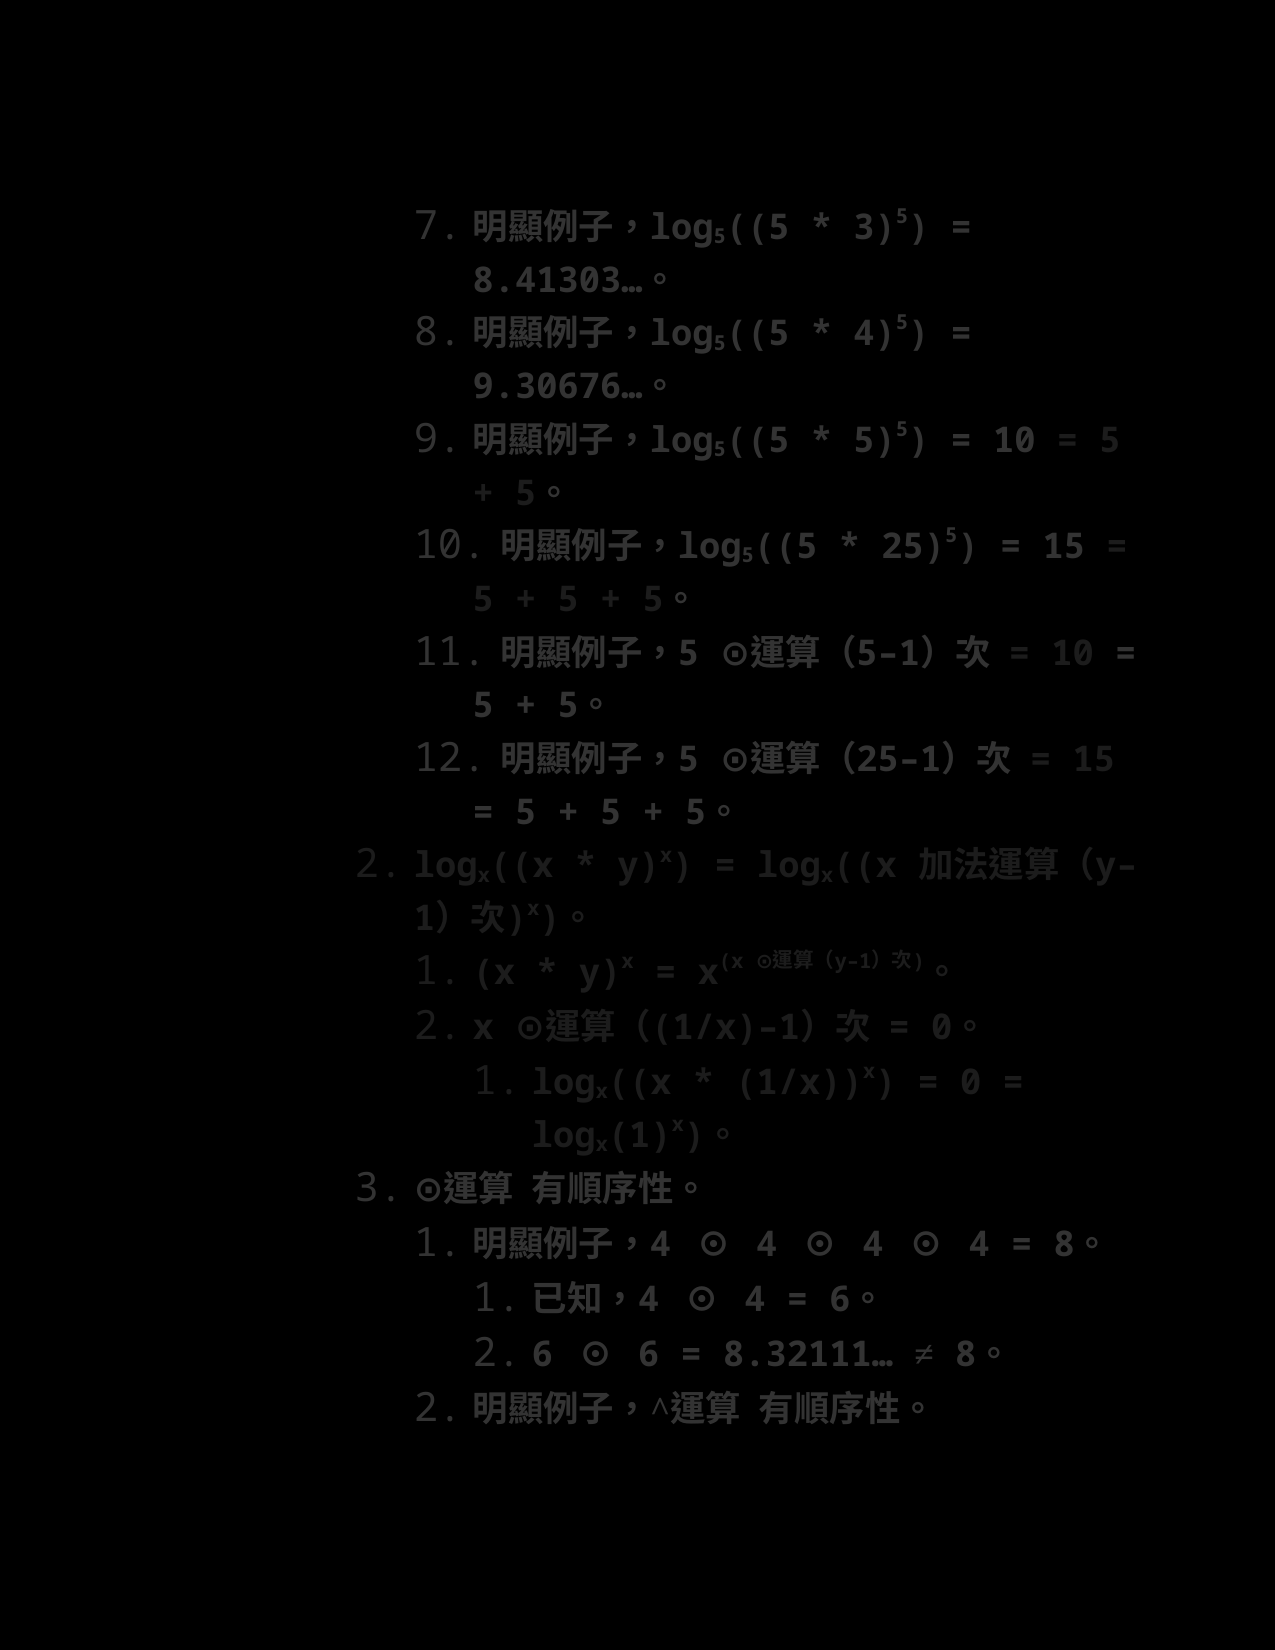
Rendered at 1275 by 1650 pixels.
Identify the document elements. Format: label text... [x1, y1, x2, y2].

list 明顯例子，5 ⊙運算（5–1）次 = 10 = 5 + 5。 [413, 622, 1157, 728]
list ⊙運算 有順序性。 [354, 1158, 1157, 1213]
list 明顯例子，log5((5 * 3)5) = 8.41303…。 [413, 196, 1157, 302]
list 明顯例子，5 ⊙運算（25–1）次 = 15 = 5 + 5 + 5。 [413, 728, 1157, 834]
list logx((x * (1/x))x) = 0 = logx(1)x)。 [472, 1051, 1157, 1158]
list 明顯例子，^運算 有順序性。 [413, 1378, 1157, 1433]
list 明顯例子，log5((5 * 25)5) = 15 = 5 + 5 + 5。 [413, 515, 1157, 622]
list 明顯例子，4 ⊙ 4 ⊙ 4 ⊙ 4 = 8。 [413, 1213, 1157, 1268]
list x ⊙運算（(1/x)–1）次 = 0。 [413, 996, 1157, 1051]
list 明顯例子，log5((5 * 4)5) = 9.30676…。 [413, 302, 1157, 409]
list (x * y)x = x(x ⊙運算（y–1）次)。 [413, 941, 1157, 996]
list logx((x * y)x) = logx((x 加法運算（y–1）次)x)。 [354, 834, 1157, 941]
list 明顯例子，log5((5 * 5)5) = 10 = 5 + 5。 [413, 409, 1157, 515]
list 已知，4 ⊙ 4 = 6。 [472, 1268, 1157, 1323]
list 6 ⊙ 6 = 8.32111… ≠ 8。 [472, 1323, 1157, 1378]
